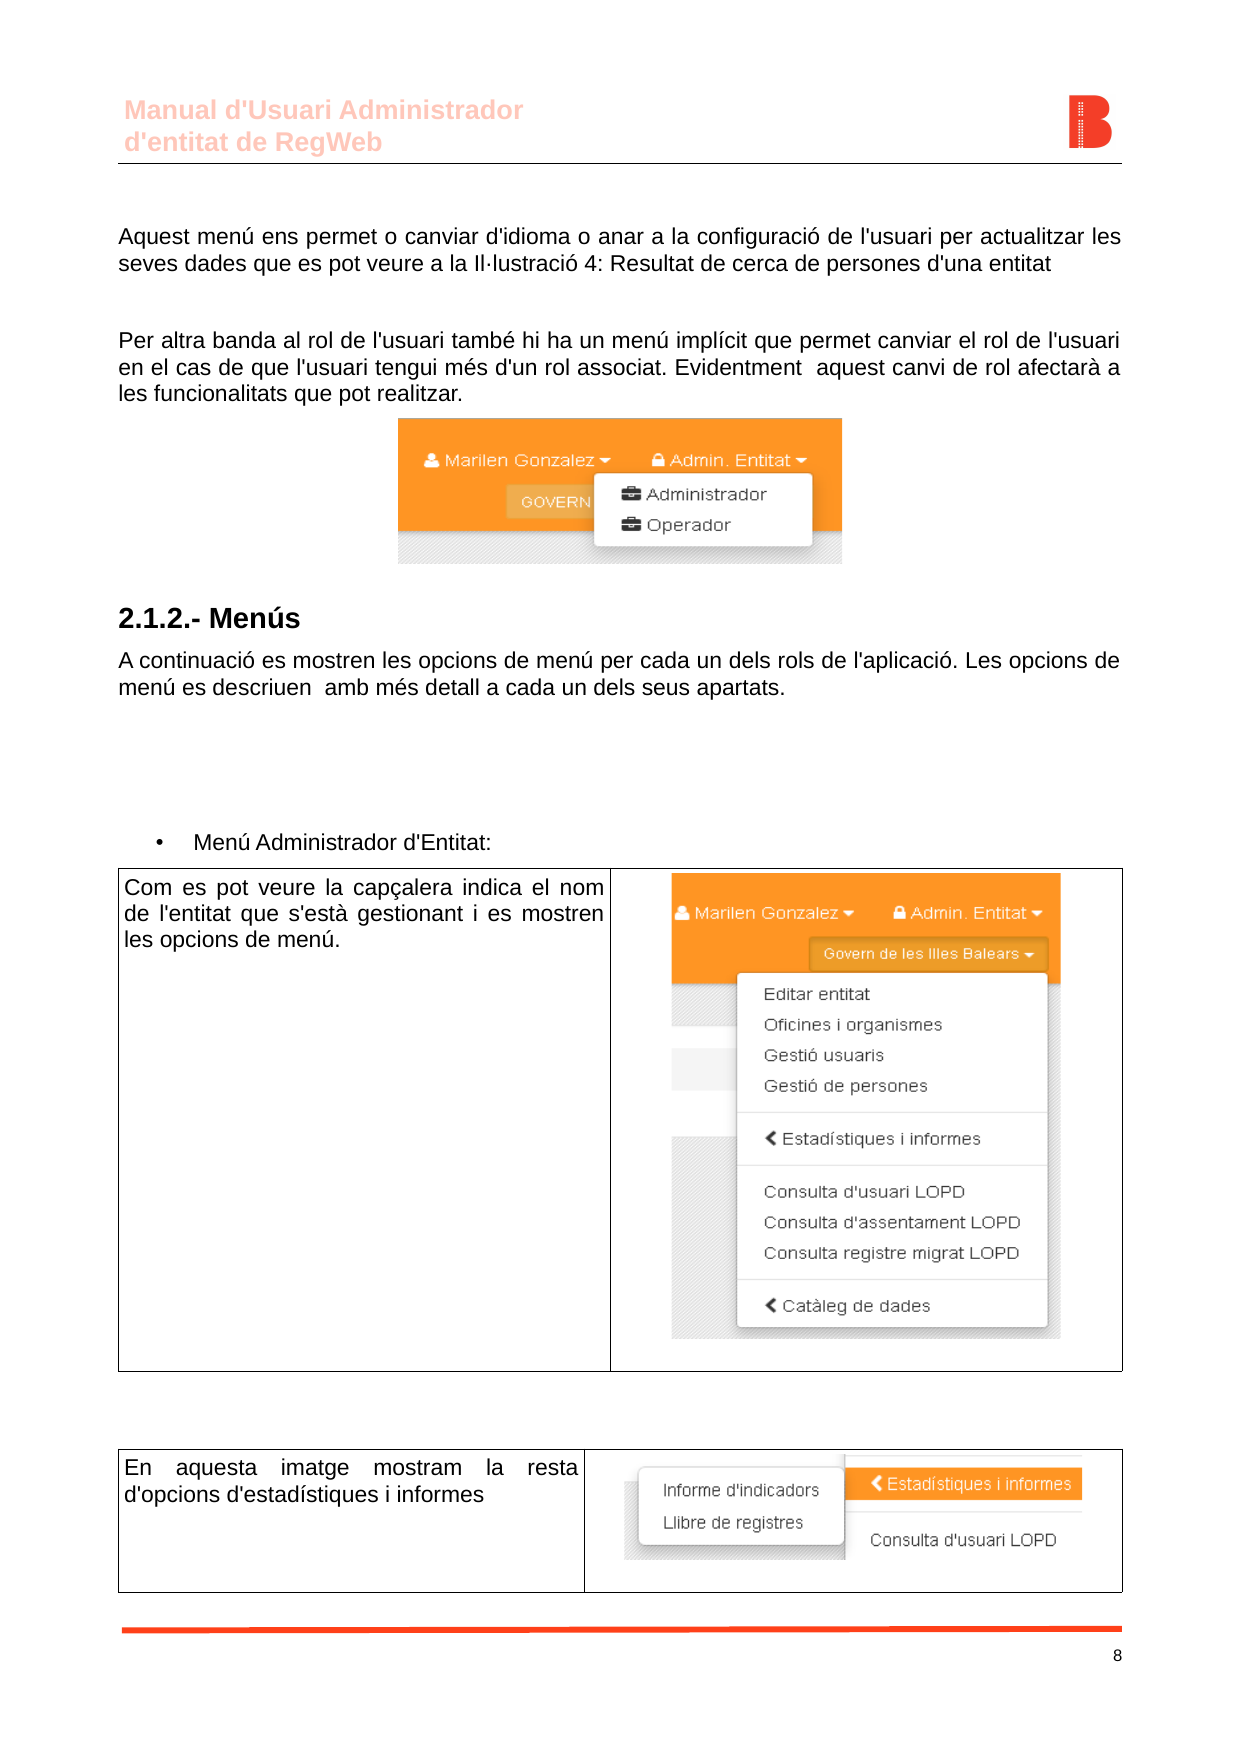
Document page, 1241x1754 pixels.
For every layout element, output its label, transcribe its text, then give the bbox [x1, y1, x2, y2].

picture [1063, 94, 1117, 150]
text Per altra banda al rol de l'usuari també hi ha un menú implícit que permet canviar el rol de l'usuari en el cas de que l'usuari tengui més d'un rol associat. Evidentment aquest canvi de rol afectarà a les funcionalitats que pot realitzar. [118, 327, 1122, 406]
table_header [611, 874, 1122, 1371]
picture [398, 418, 843, 564]
table_header [585, 1450, 1122, 1592]
picture [624, 1454, 1083, 1560]
text A continuació es mostren les opcions de menú per cada un dels rols de l'aplicació. Les opcions de menú es descriuen amb més detall a cada un dels seus apartats. [118, 647, 1122, 700]
subtitle Menús [118, 601, 1122, 634]
table_header Com es pot veure la capçalera indica el nom de l'entitat que s'està gestionant i es mostren les opcions de menú. [119, 869, 610, 1371]
table_header En aquesta imatge mostram la resta d'opcions d'estadístiques i informes [119, 1450, 584, 1592]
picture [671, 873, 1061, 1339]
text Aquest menú ens permet o canviar d'idioma o anar a la configuració de l'usuari per actualitzar les seves dades que es pot veure a la Il·lustració 4: Resultat de cerca de persones d'una entitat [118, 223, 1122, 276]
list Menú Administrador d'Entitat: [156, 829, 1122, 855]
table_header [611, 869, 1122, 873]
